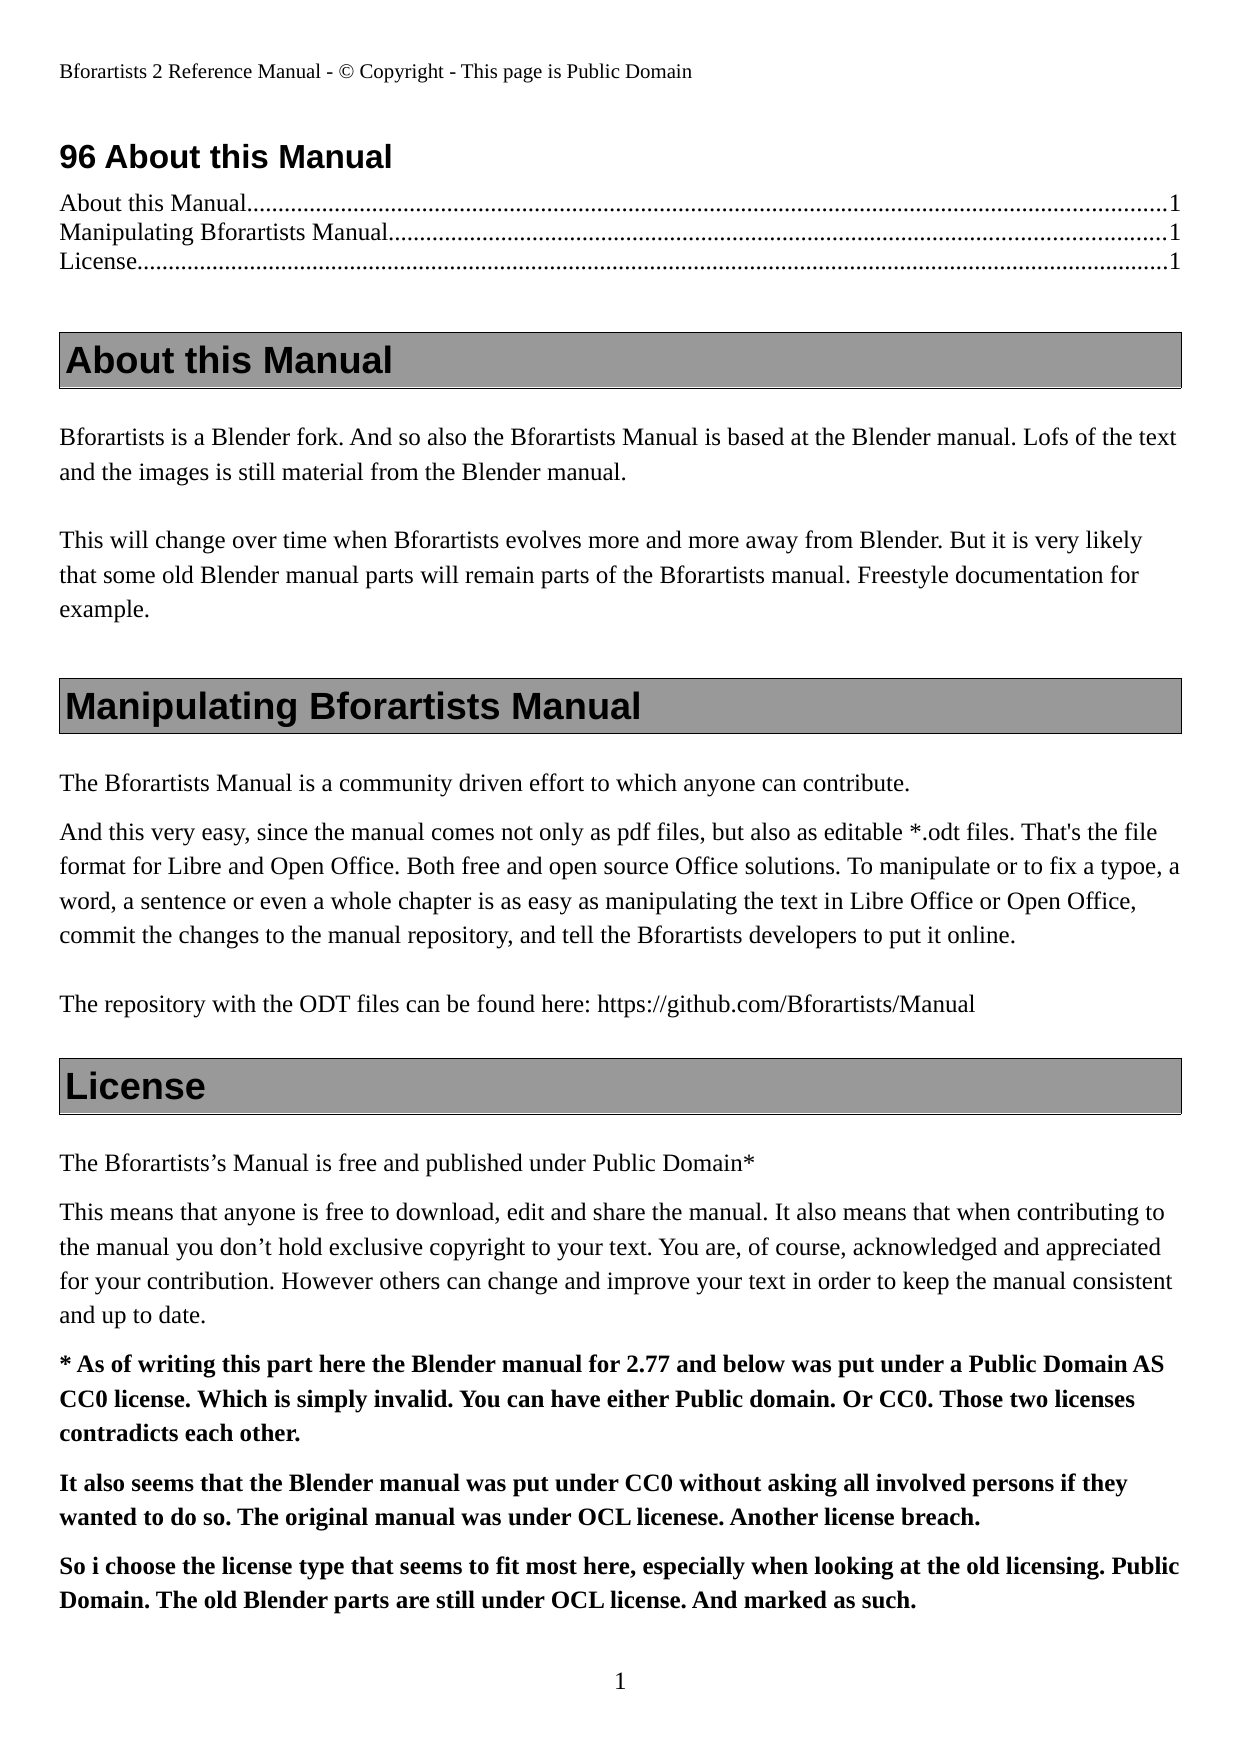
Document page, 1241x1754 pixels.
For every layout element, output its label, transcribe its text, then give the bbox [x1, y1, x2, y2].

text This means that anyone is free to download, edit and share the manual. It also means that when contributing to the manual you don’t hold exclusive copyright to your text. You are, of course, acknowledged and appreciated for your contribution. However others can change and improve your text in order to keep the manual consistent and up to date. [59, 1197, 1181, 1329]
text It also seems that the Blender manual was put under CC0 without asking all involved persons if they wanted to do so. The original manual was under OCL licenese. Another license breach. [59, 1468, 1181, 1531]
table_header About this Manual [60, 333, 1181, 387]
table_header License [60, 1059, 1181, 1113]
text This will change over time when Bforartists evolves more and more away from Blender. But it is very likely that some old Blender manual parts will remain parts of the Bforartists manual. Freestyle documentation for example. [59, 526, 1181, 623]
subtitle 96 About this Manual [59, 138, 1181, 176]
text The Bforartists’s Manual is free and published under Public Domain* [59, 1115, 1181, 1177]
text Manipulating Bforartists Manual 1 [59, 217, 1181, 246]
text The Bforartists Manual is a community driven effort to which anyone can contribute. [59, 768, 1181, 797]
text So i choose the license type that seems to fit most here, especially when looking at the old licensing. Public Domain. The old Blender parts are still under OCL license. And marked as such. [59, 1551, 1181, 1614]
table_header Manipulating Bforartists Manual [60, 679, 1181, 733]
text License 1 [59, 246, 1181, 275]
text And this very easy, since the manual comes not only as pdf files, but also as editable *.odt files. That's the file format for Libre and Open Office. Both free and open source Office solutions. To manipulate or to fix a typoe, a word, a sentence or even a whole chapter is as easy as manipulating the text in Libre Office or Open Office, commit the changes to the manual repository, and tell the Bforartists developers to put it online. [59, 817, 1181, 949]
text Bforartists is a Blender fork. And so also the Bforartists Manual is based at the Blender manual. Lofs of the text and the images is still material from the Blender manual. [59, 422, 1181, 485]
text The repository with the ODT files can be found here: https://github.com/Bforartists/Manual [59, 989, 1181, 1018]
text About this Manual 1 [59, 188, 1181, 217]
text * As of writing this part here the Blender manual for 2.77 and below was put under a Public Domain AS CC0 license. Which is simply invalid. You can have either Public domain. Or CC0. Those two licenses contradicts each other. [59, 1349, 1181, 1447]
